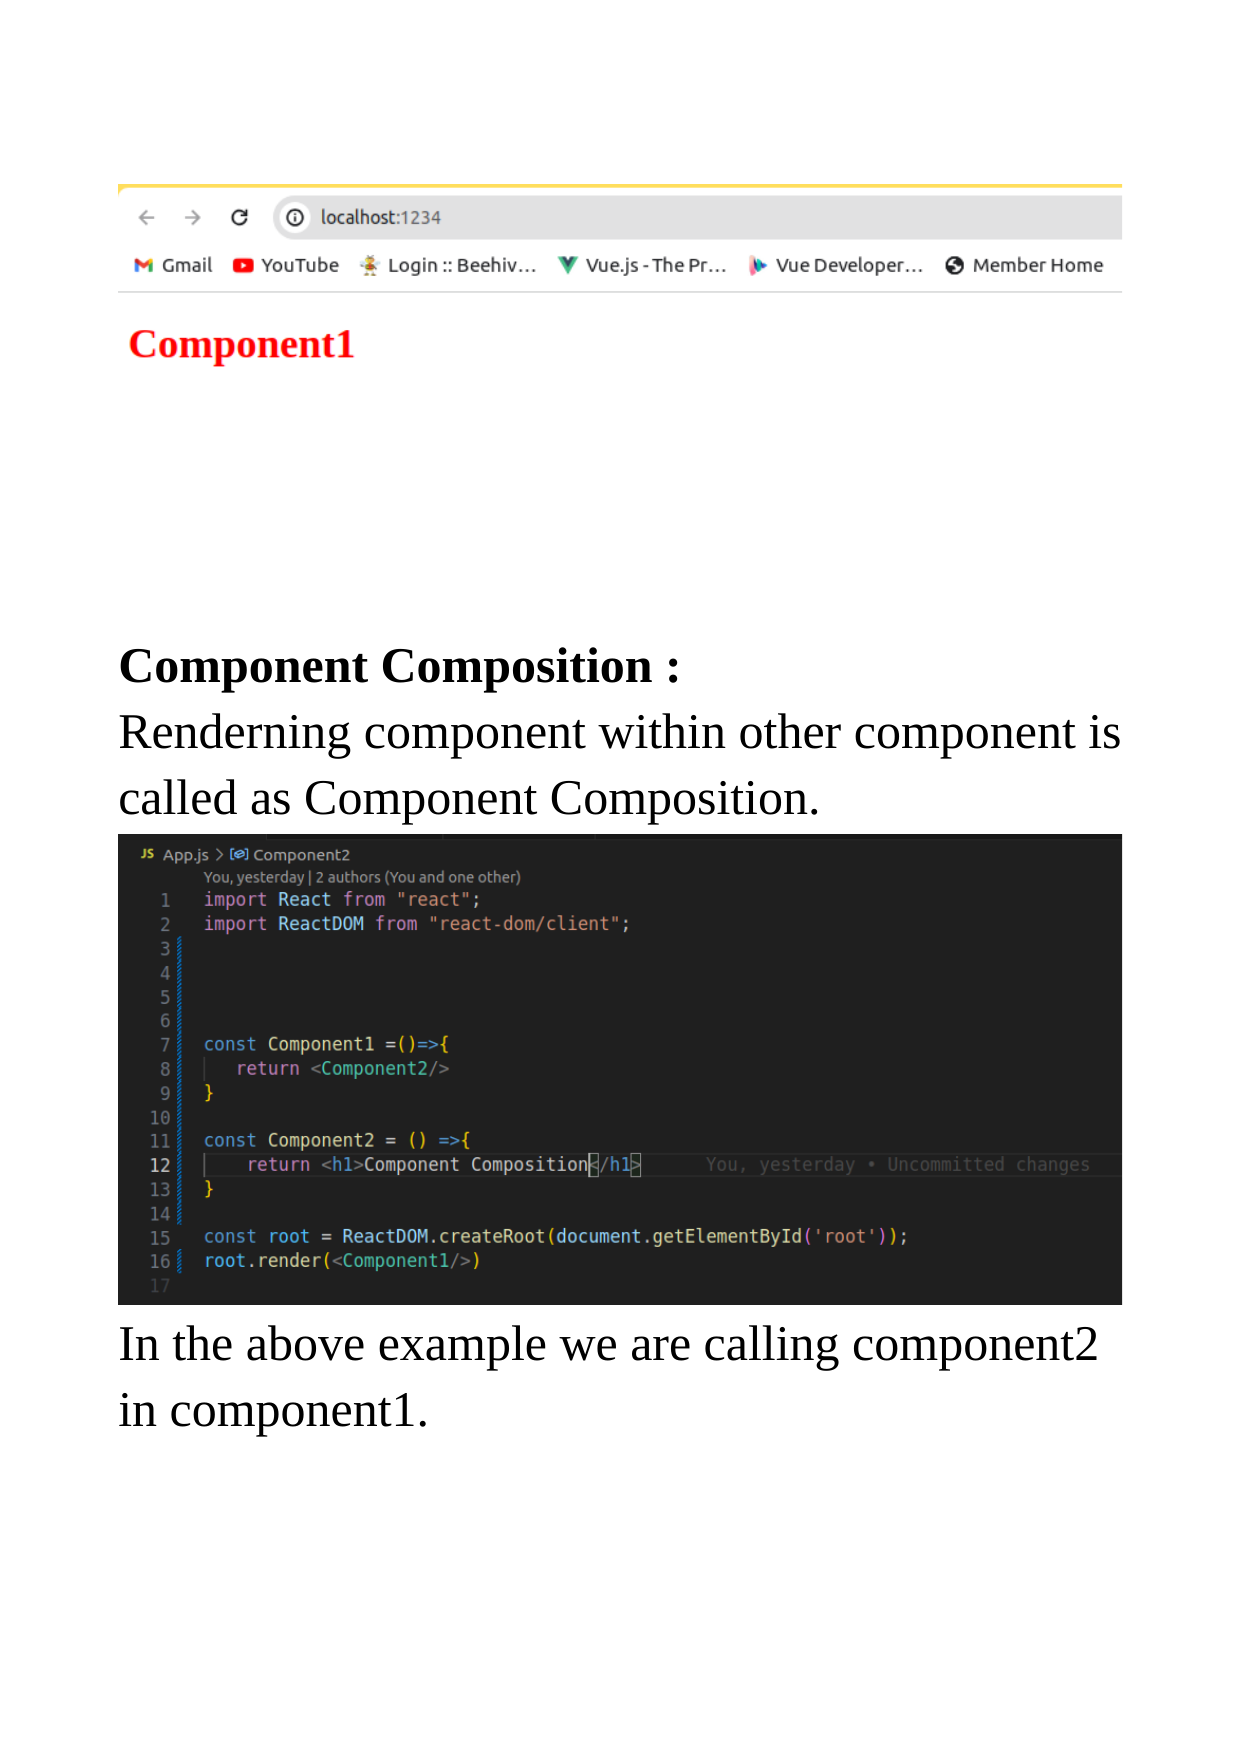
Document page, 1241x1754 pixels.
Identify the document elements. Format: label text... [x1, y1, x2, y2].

picture [118, 834, 1123, 1305]
text Component Composition : [118, 636, 1122, 693]
picture [118, 184, 1123, 562]
text Renderning component within other component is called as Component Composition. [118, 702, 1122, 826]
text In the above example we are calling component2 in component1. [118, 1305, 1122, 1437]
